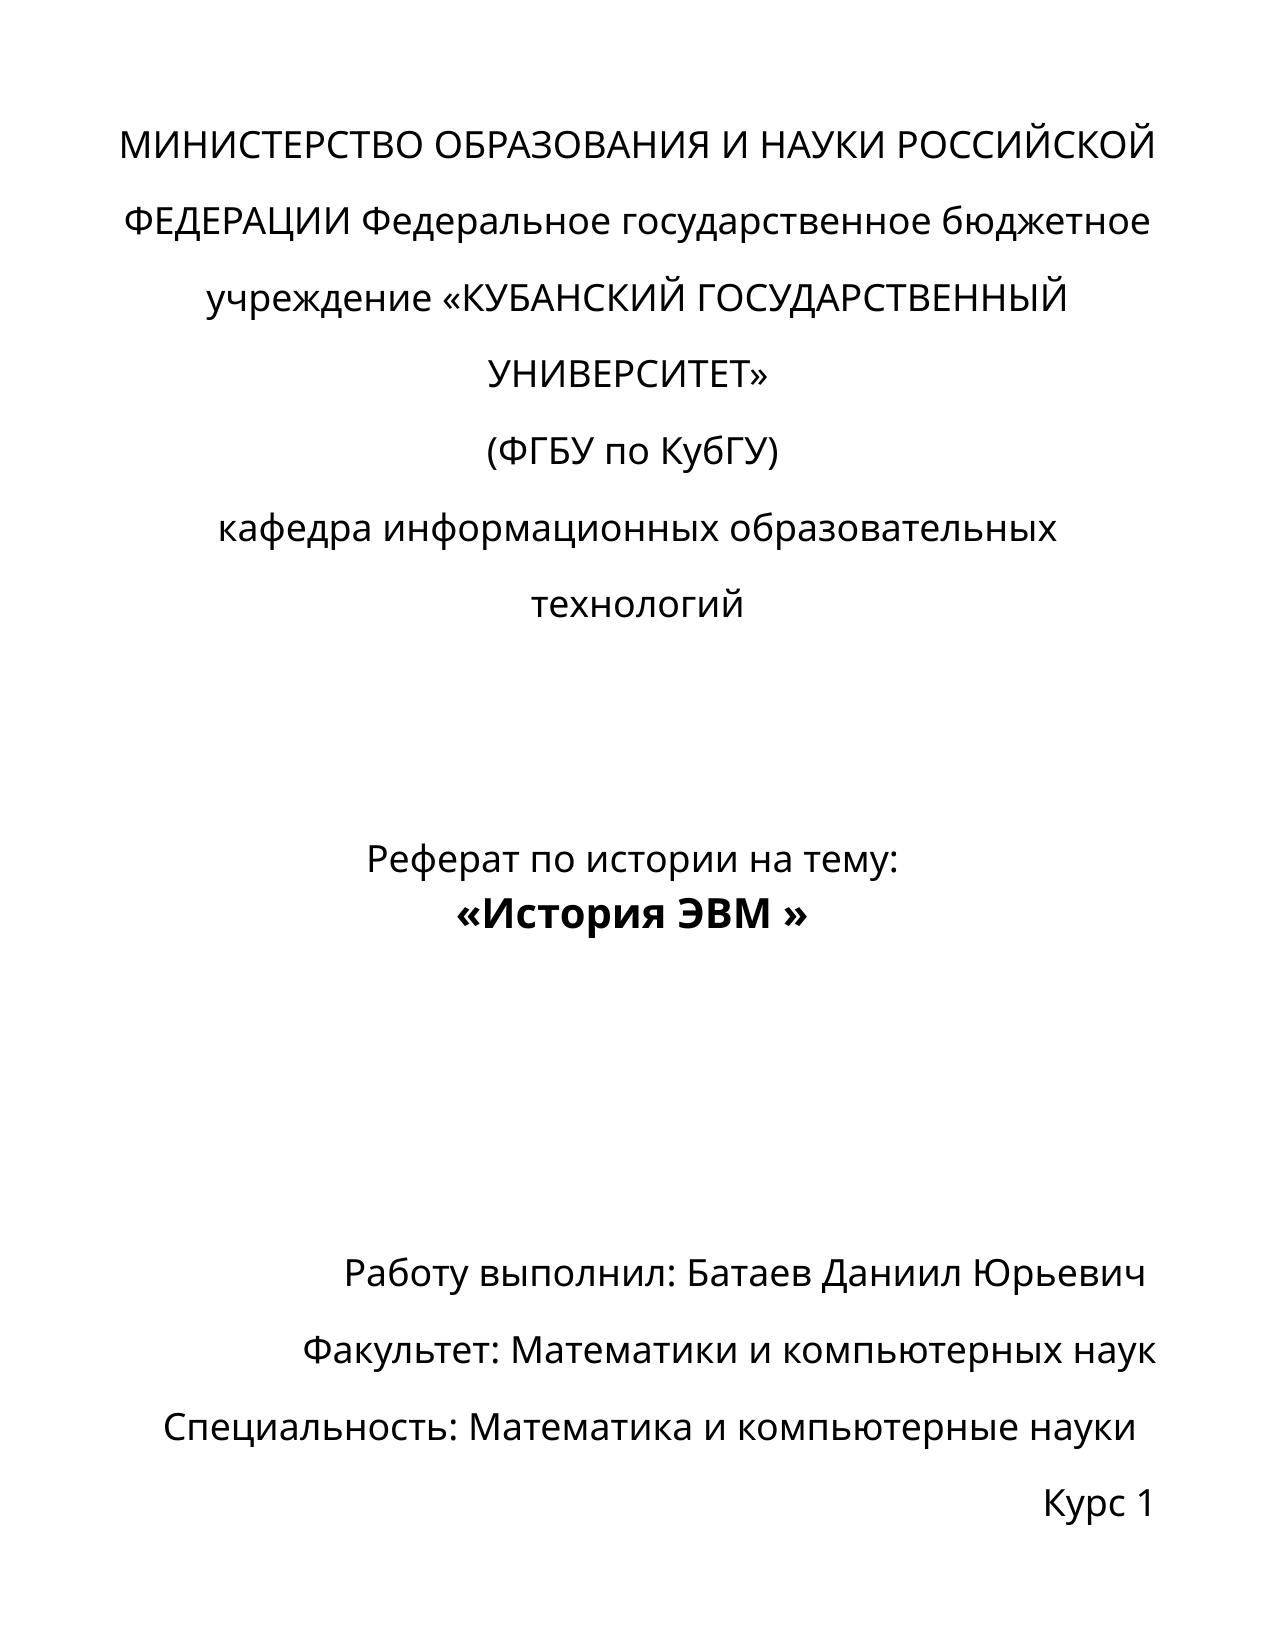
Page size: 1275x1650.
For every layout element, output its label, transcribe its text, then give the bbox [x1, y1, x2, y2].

text Реферат по истории на тему: [118, 833, 1157, 884]
text «История ЭВМ » [118, 884, 1157, 941]
text (ФГБУ по КубГУ) [118, 424, 1157, 475]
text кафедра информационных образовательных технологий [118, 501, 1157, 628]
text Факультет: Математики и компьютерных наук [118, 1323, 1157, 1374]
text Специальность: Математика и компьютерные науки [118, 1400, 1157, 1451]
text Курс 1 [118, 1476, 1157, 1527]
text Работу выполнил: Батаев Даниил Юрьевич [118, 1247, 1157, 1298]
text МИНИСТЕРСТВО ОБРАЗОВАНИЯ И НАУКИ РОССИЙСКОЙ ФЕДЕРАЦИИ Федеральное государственное бюджетное учреждение «КУБАНСКИЙ ГОСУДАРСТВЕННЫЙ УНИВЕРСИТЕТ» [118, 118, 1157, 399]
